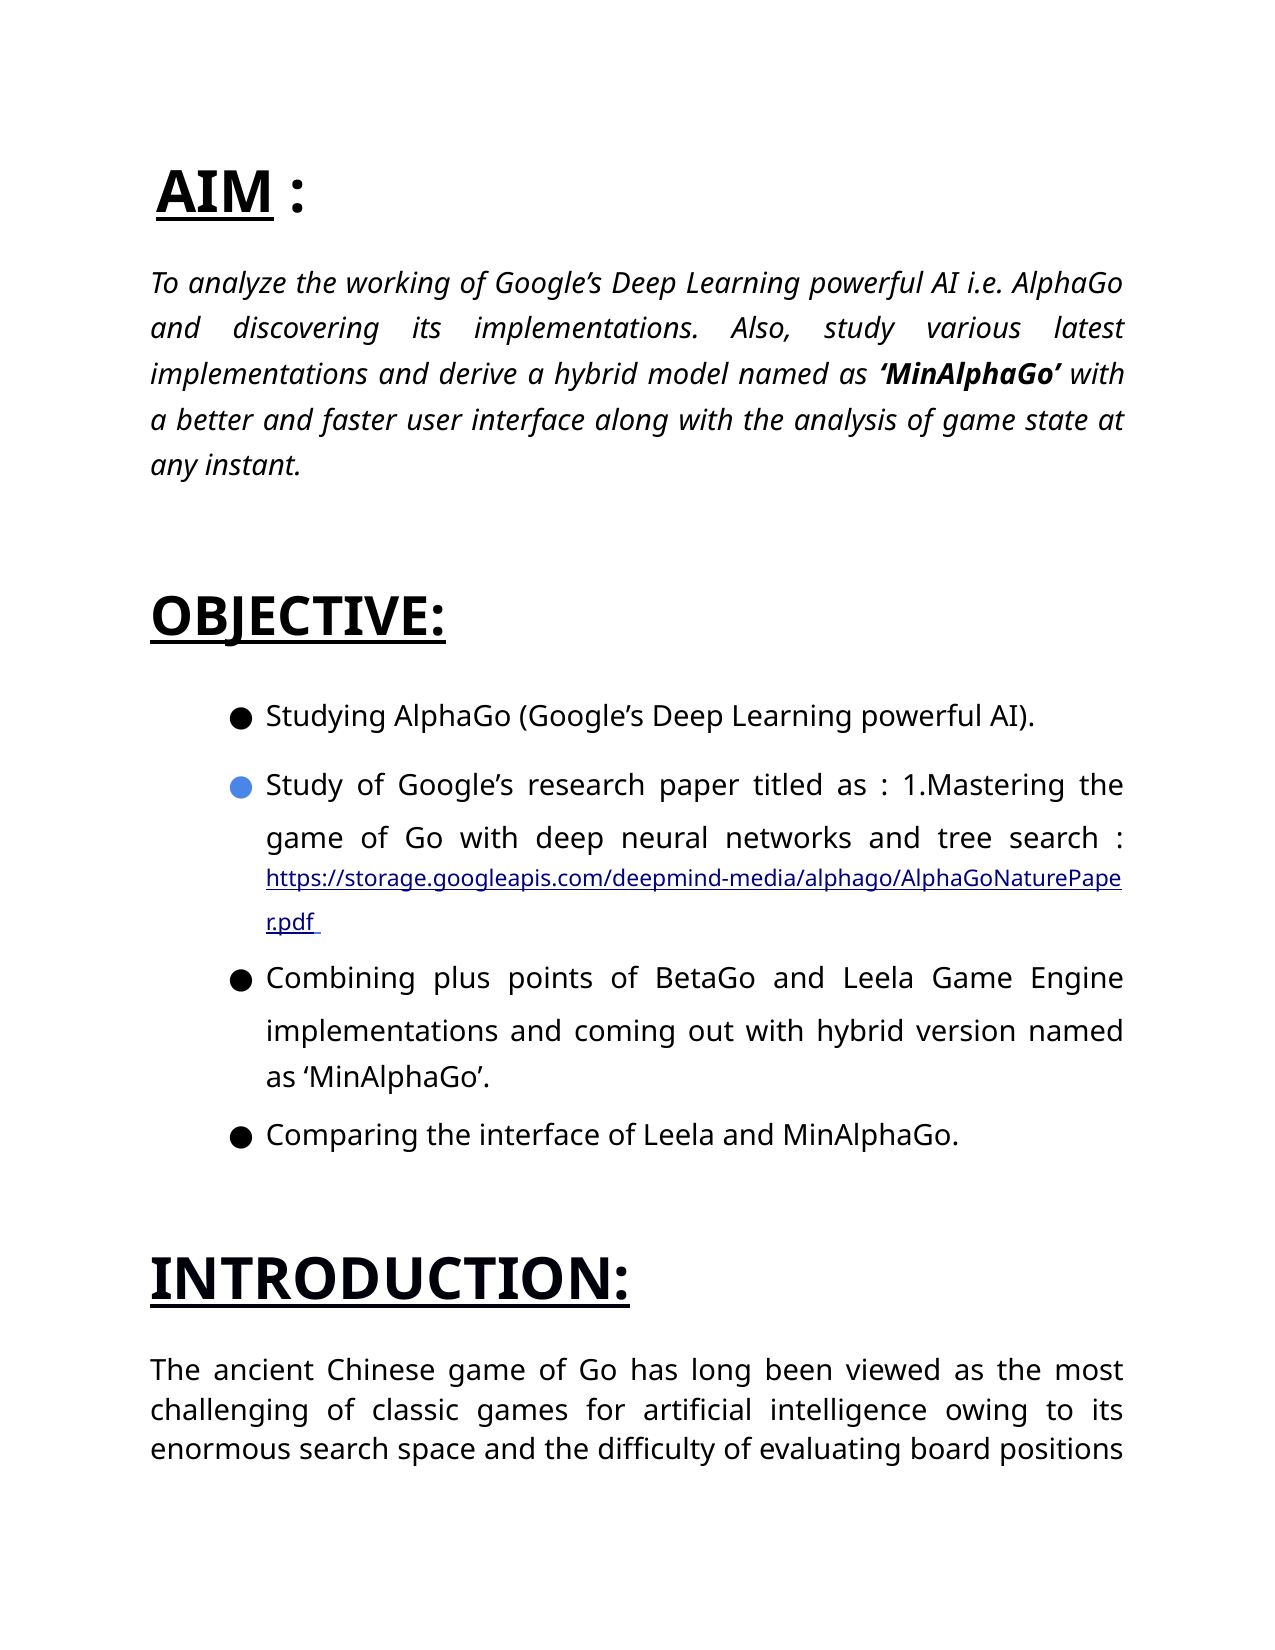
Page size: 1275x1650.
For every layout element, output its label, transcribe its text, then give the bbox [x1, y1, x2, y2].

text AIM : [150, 150, 1125, 229]
list Studying AlphaGo (Google’s Deep Learning powerful AI). [228, 683, 1125, 743]
text The ancient Chinese game of Go has long been viewed as the most challenging of classic games for artificial intelligence owing to its enormous search space and the difficulty of evaluating board positions [150, 1349, 1125, 1468]
text OBJECTIVE: [150, 578, 1125, 651]
list Comparing the interface of Leela and MinAlphaGo. [228, 1102, 1125, 1162]
text INTRODUCTION: [150, 1237, 1125, 1317]
list Study of Google’s research paper titled as : 1.Mastering the game of Go with deep neural networks and tree search : https://storage.googleapis.com/deepmind-media/alphago/AlphaGoNaturePaper.pdf [228, 752, 1125, 939]
list Combining plus points of BetaGo and Leela Game Engine implementations and coming out with hybrid version named as ‘MinAlphaGo’. [228, 945, 1125, 1096]
text To analyze the working of Google’s Deep Learning powerful AI i.e. AlphaGo and discovering its implementations. Also, study various latest implementations and derive a hybrid model named as ‘MinAlphaGo’ with a better and faster user interface along with the analysis of game state at any instant. [150, 262, 1125, 484]
